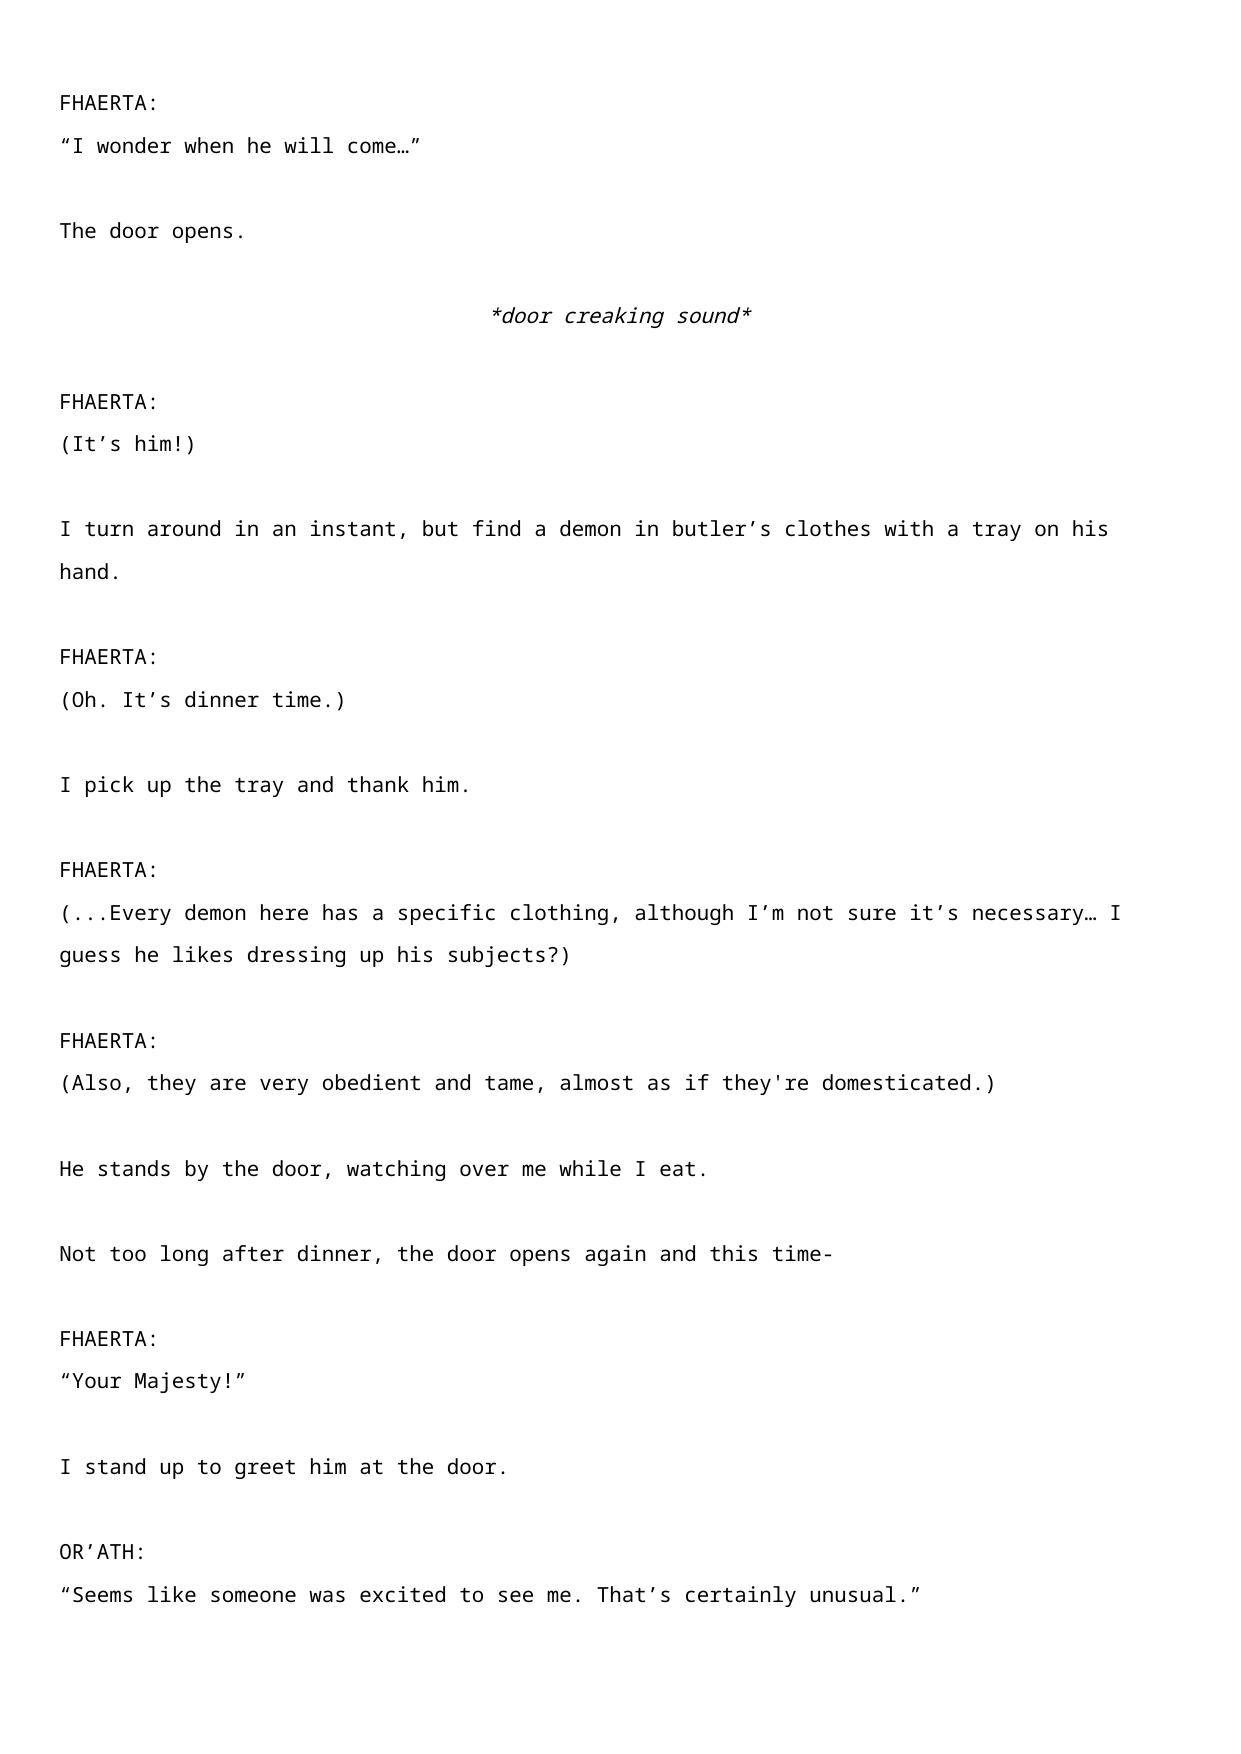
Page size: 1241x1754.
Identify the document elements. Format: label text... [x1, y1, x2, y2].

text (It’s him!) [59, 429, 1181, 458]
text I turn around in an instant, but find a demon in butler’s clothes with a tray on his hand. [59, 514, 1181, 586]
text “I wonder when he will come…” [59, 131, 1181, 159]
text (Also, they are very obedient and tame, almost as if they're domesticated.) [59, 1068, 1181, 1097]
text “Your Majesty!” [59, 1367, 1181, 1395]
text FHAERTA: [59, 1324, 1181, 1352]
text I stand up to greet him at the door. [59, 1452, 1181, 1480]
text (...Every demon here has a specific clothing, although I’m not sure it’s necessary… I guess he likes dressing up his subjects?) [59, 898, 1181, 969]
text He stands by the door, watching over me while I eat. [59, 1154, 1181, 1182]
text *door creaking sound* [59, 302, 1181, 330]
text FHAERTA: [59, 88, 1181, 117]
text “Seems like someone was excited to see me. That’s certainly unusual.” [59, 1580, 1181, 1608]
text The door opens. [59, 216, 1181, 245]
text FHAERTA: [59, 387, 1181, 415]
text FHAERTA: [59, 642, 1181, 671]
text OR’ATH: [59, 1537, 1181, 1566]
text (Oh. It’s dinner time.) [59, 685, 1181, 713]
text FHAERTA: [59, 1026, 1181, 1054]
text I pick up the tray and thank him. [59, 770, 1181, 799]
text FHAERTA: [59, 855, 1181, 884]
text Not too long after dinner, the door opens again and this time- [59, 1239, 1181, 1267]
